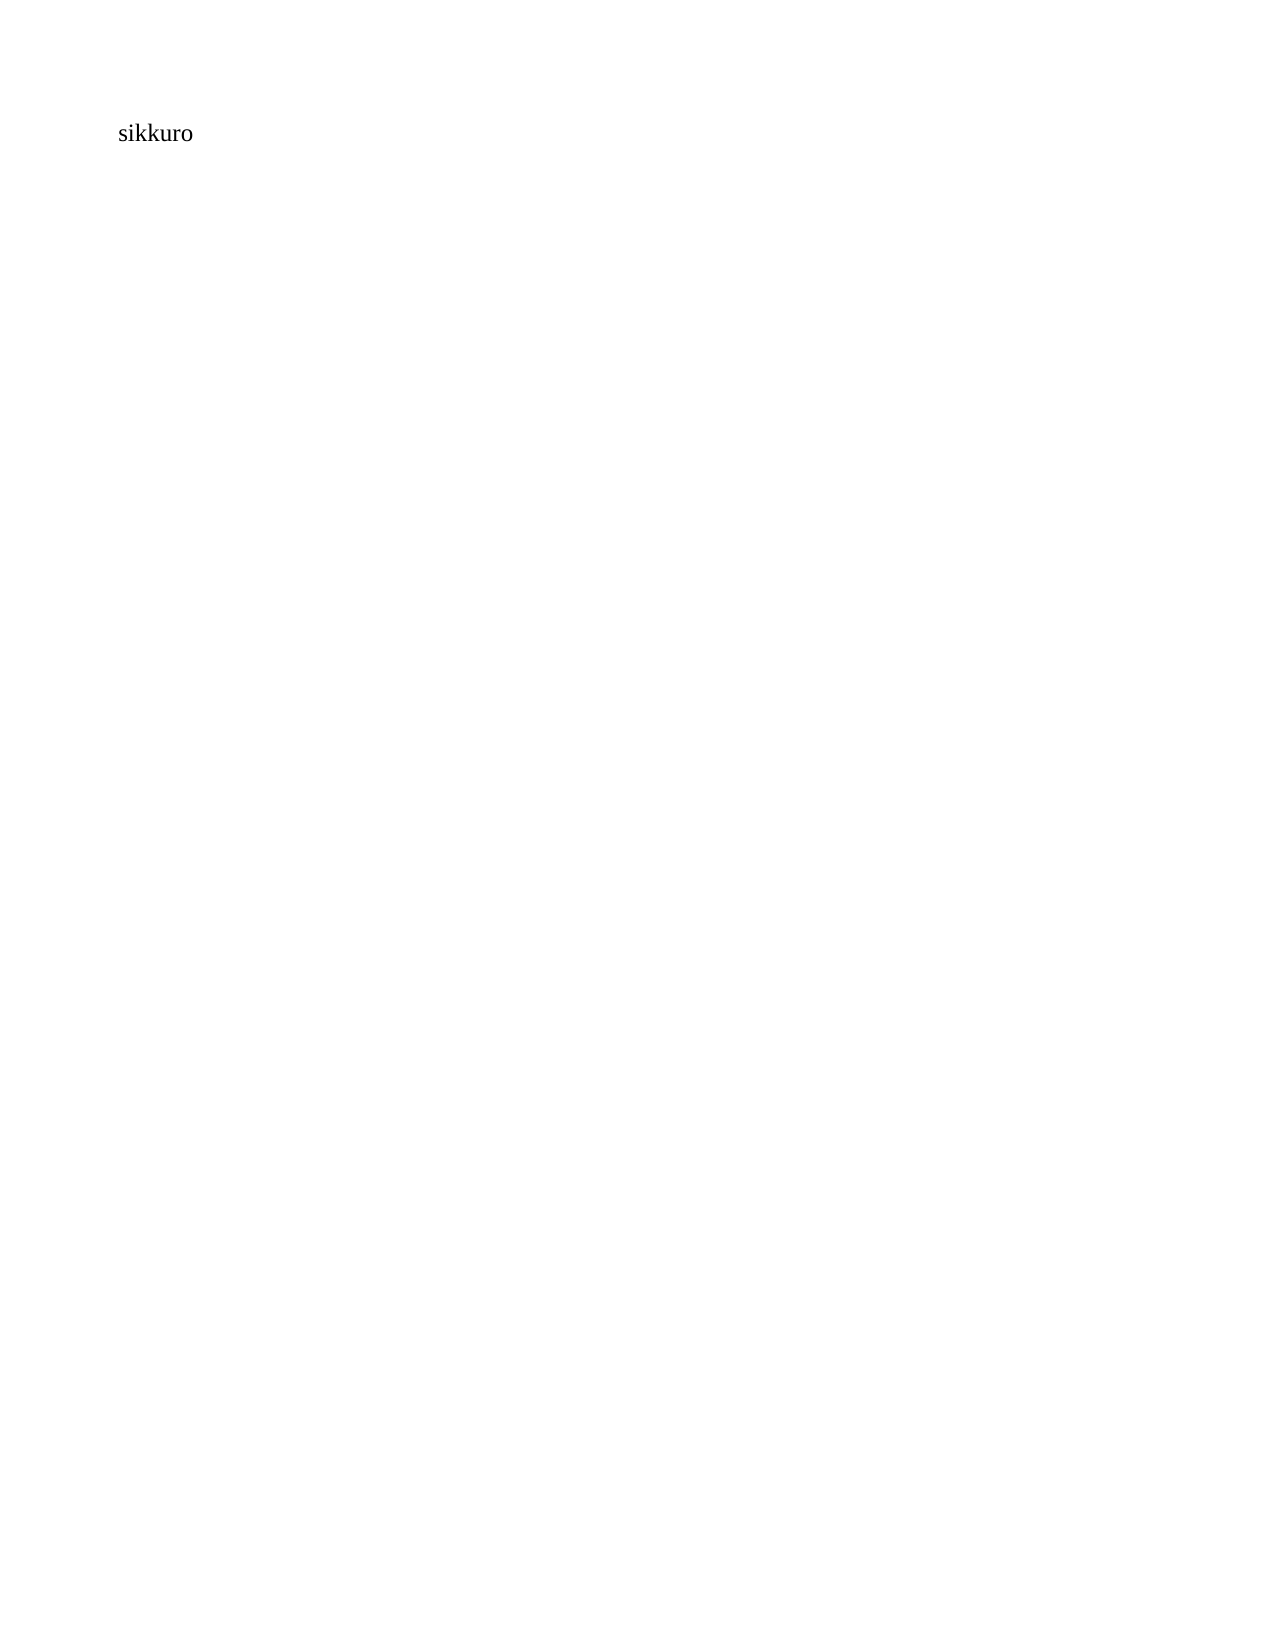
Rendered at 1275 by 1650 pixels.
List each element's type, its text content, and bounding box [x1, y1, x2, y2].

text sikkuro [118, 118, 1157, 147]
